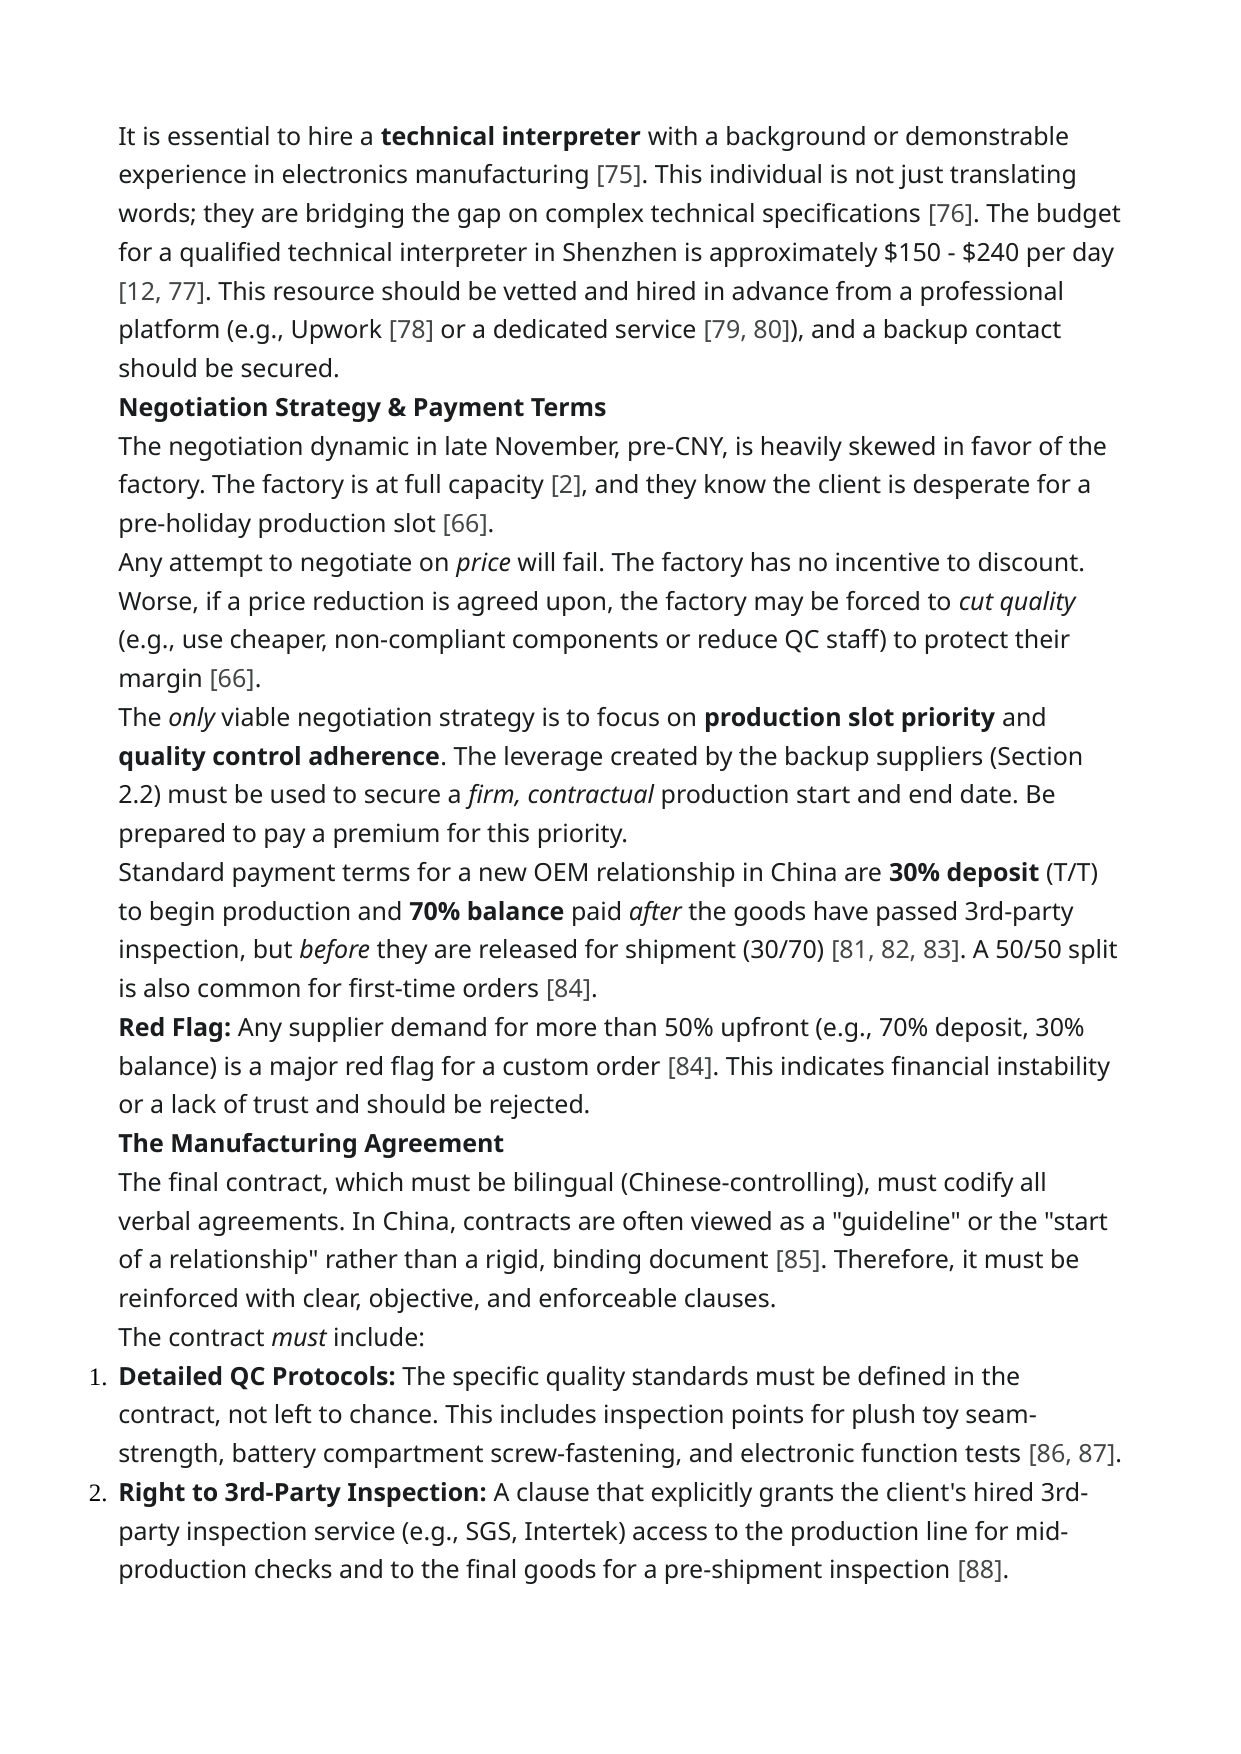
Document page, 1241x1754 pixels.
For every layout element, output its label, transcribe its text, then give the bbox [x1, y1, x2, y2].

text The negotiation dynamic in late November, pre-CNY, is heavily skewed in favor of the factory. The factory is at full capacity [2], and they know the client is desperate for a pre-holiday production slot [66]. [118, 428, 1122, 540]
list Right to 3rd-Party Inspection: A clause that explicitly grants the client's hired 3rd-party inspection service (e.g., SGS, Intertek) access to the production line for mid-production checks and to the final goods for a pre-shipment inspection [88]. [118, 1474, 1122, 1586]
subtitle The Manufacturing Agreement [118, 1126, 1122, 1160]
text The contract must include: [118, 1319, 1122, 1353]
list Detailed QC Protocols: The specific quality standards must be defined in the contract, not left to chance. This includes inspection points for plush toy seam-strength, battery compartment screw-fastening, and electronic function tests [86, 87]. [118, 1358, 1122, 1470]
text Standard payment terms for a new OEM relationship in China are 30% deposit (T/T) to begin production and 70% balance paid after the goods have passed 3rd-party inspection, but before they are released for shipment (30/70) [81, 82, 83]. A 50/50 split is also common for first-time orders [84]. [118, 854, 1122, 1005]
text It is essential to hire a technical interpreter with a background or demonstrable experience in electronics manufacturing [75]. This individual is not just translating words; they are bridging the gap on complex technical specifications [76]. The budget for a qualified technical interpreter in Shenzhen is approximately $150 - $240 per day [12, 77]. This resource should be vetted and hired in advance from a professional platform (e.g., Upwork [78] or a dedicated service [79, 80]), and a backup contact should be secured. [118, 118, 1122, 385]
text The only viable negotiation strategy is to focus on production slot priority and quality control adherence. The leverage created by the backup suppliers (Section 2.2) must be used to secure a firm, contractual production start and end date. Be prepared to pay a premium for this priority. [118, 699, 1122, 850]
text Any attempt to negotiate on price will fail. The factory has no incentive to discount. Worse, if a price reduction is agreed upon, the factory may be forced to cut quality (e.g., use cheaper, non-compliant components or reduce QC staff) to protect their margin [66]. [118, 544, 1122, 695]
subtitle Negotiation Strategy & Payment Terms [118, 389, 1122, 423]
text The final contract, which must be bilingual (Chinese-controlling), must codify all verbal agreements. In China, contracts are often viewed as a "guideline" or the "start of a relationship" rather than a rigid, binding document [85]. Therefore, it must be reinforced with clear, objective, and enforceable clauses. [118, 1164, 1122, 1315]
text Red Flag: Any supplier demand for more than 50% upfront (e.g., 70% deposit, 30% balance) is a major red flag for a custom order [84]. This indicates financial instability or a lack of trust and should be rejected. [118, 1009, 1122, 1121]
